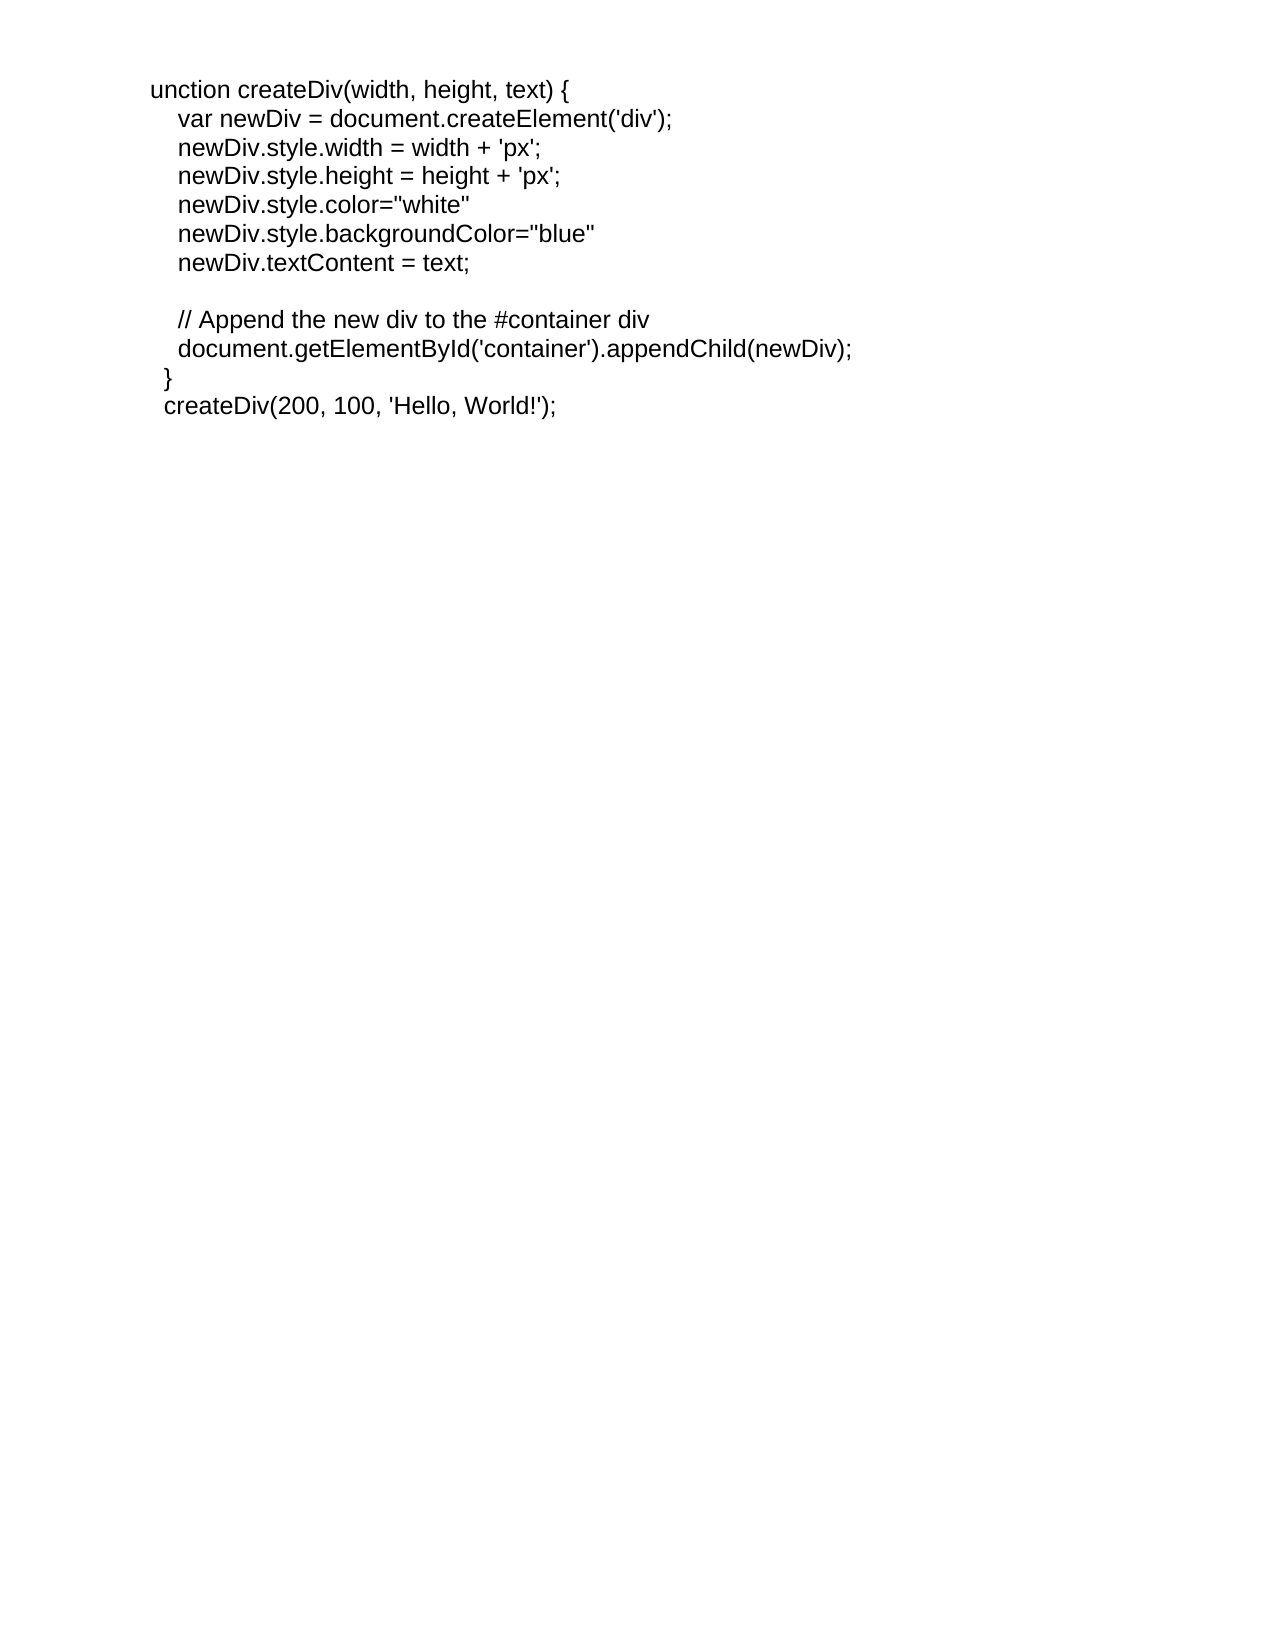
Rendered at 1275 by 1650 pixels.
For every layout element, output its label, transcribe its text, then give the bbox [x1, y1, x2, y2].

text } [150, 362, 1125, 391]
text newDiv.style.width = width + 'px'; [150, 132, 1125, 161]
text unction createDiv(width, height, text) { [150, 75, 1125, 104]
text createDiv(200, 100, 'Hello, World!'); [150, 391, 1125, 420]
text // Append the new div to the #container div [150, 305, 1125, 334]
text document.getElementById('container').appendChild(newDiv); [150, 334, 1125, 362]
text var newDiv = document.createElement('div'); [150, 104, 1125, 132]
text newDiv.textContent = text; [150, 247, 1125, 276]
text newDiv.style.color="white" [150, 190, 1125, 219]
text newDiv.style.backgroundColor="blue" [150, 219, 1125, 247]
text newDiv.style.height = height + 'px'; [150, 161, 1125, 190]
